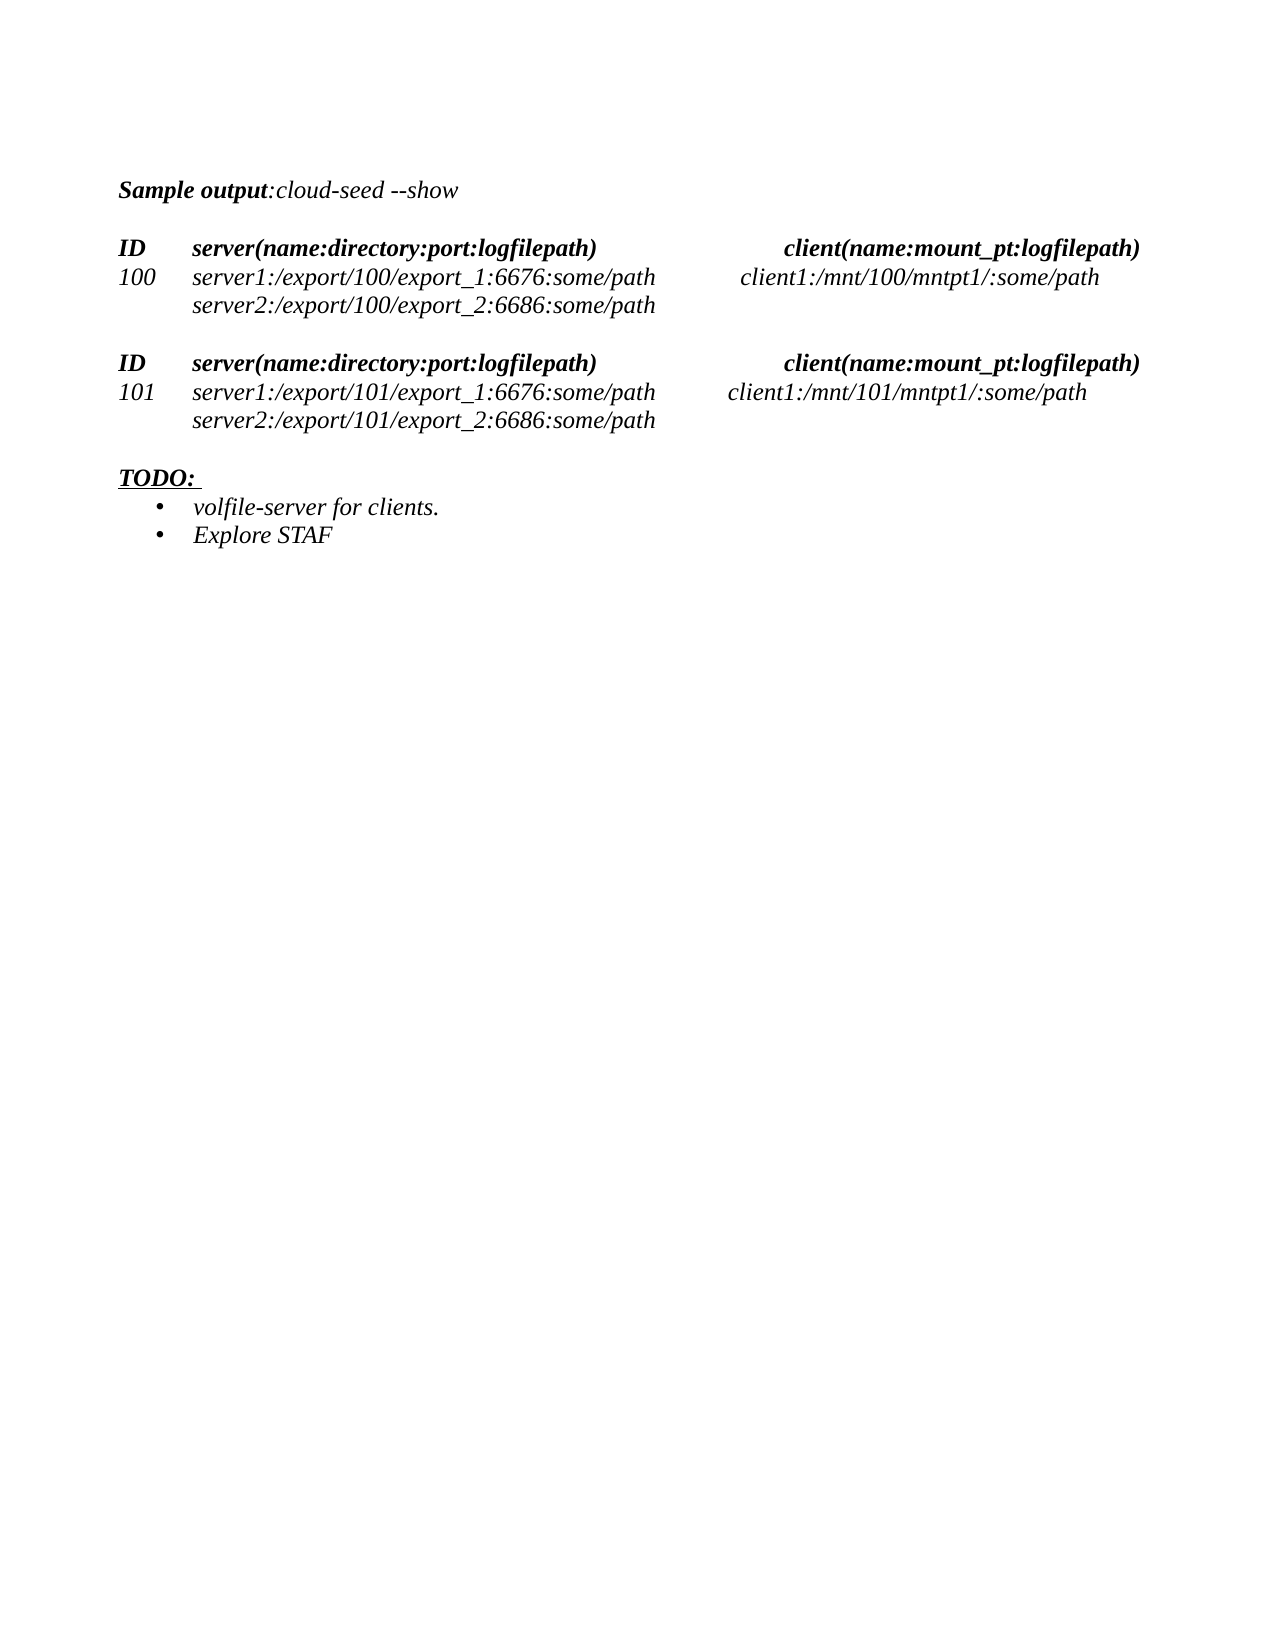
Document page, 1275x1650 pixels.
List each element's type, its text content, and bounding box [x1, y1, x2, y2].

text 101 server1:/export/101/export_1:6676:some/path client1:/mnt/101/mntpt1/:some/path [118, 377, 1157, 406]
list Explore STAF [156, 521, 1157, 549]
text server2:/export/100/export_2:6686:some/path [118, 291, 1157, 319]
text ID server(name:directory:port:logfilepath) client(name:mount_pt:logfilepath) [118, 348, 1157, 377]
text Sample output:cloud-seed --show [118, 176, 1157, 204]
text 100 server1:/export/100/export_1:6676:some/path client1:/mnt/100/mntpt1/:some/path [118, 262, 1157, 291]
text server2:/export/101/export_2:6686:some/path [118, 406, 1157, 434]
text TODO: [118, 463, 1157, 492]
list volfile-server for clients. [156, 492, 1157, 521]
text ID server(name:directory:port:logfilepath) client(name:mount_pt:logfilepath) [118, 233, 1157, 262]
